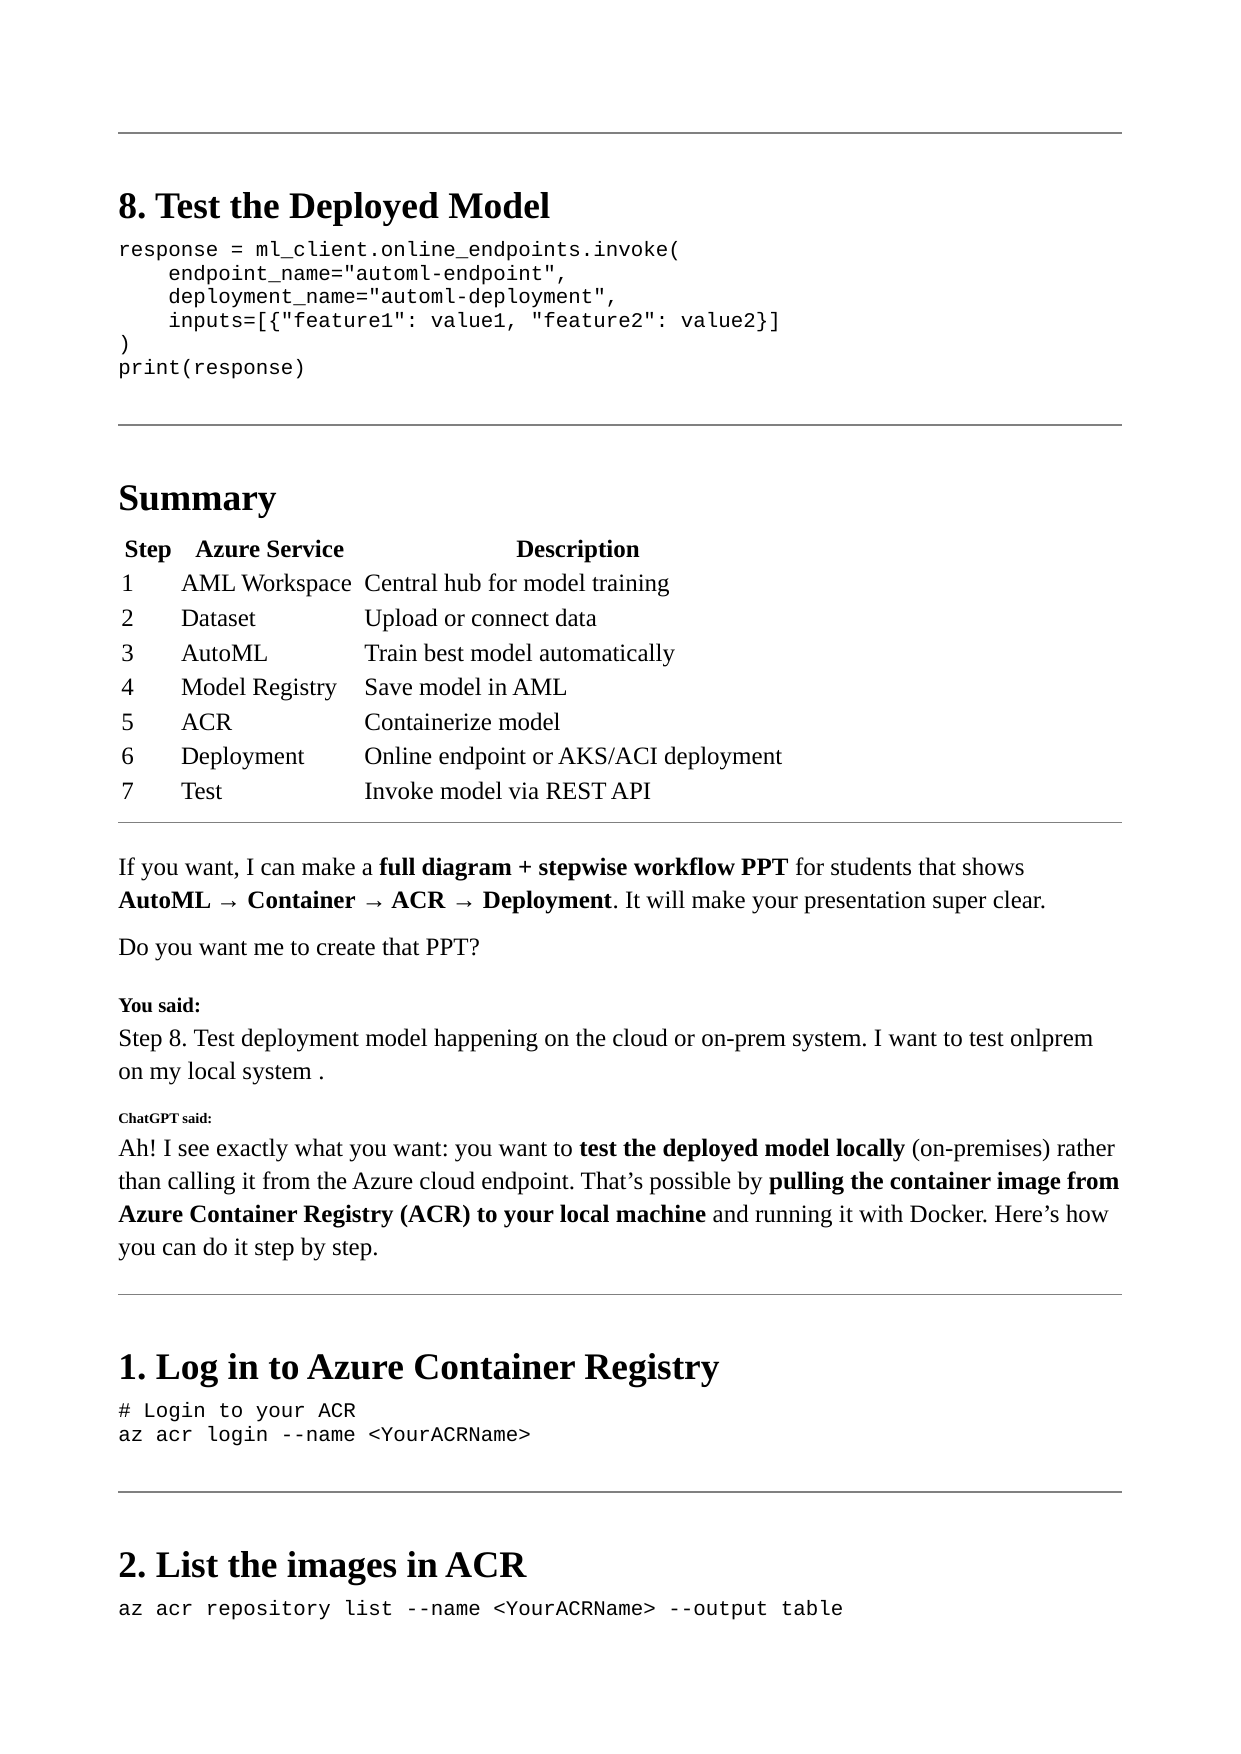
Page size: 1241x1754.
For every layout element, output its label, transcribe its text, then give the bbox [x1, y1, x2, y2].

text response = ml_client.online_endpoints.invoke( [118, 239, 1122, 262]
text az acr repository list --name <YourACRName> --output table [118, 1598, 1122, 1621]
table_cell Containerize model [361, 704, 794, 738]
table_cell 5 [118, 704, 178, 738]
text Ah! I see exactly what you want: you want to test the deployed model locally (on-premises) rather than calling it from the Azure cloud endpoint. That’s possible by pulling the container image from Azure Container Registry (ACR) to your local machine and running it with Docker. Here’s how you can do it step by step. [118, 1133, 1122, 1261]
text If you want, I can make a full diagram + stepwise workflow PPT for students that shows AutoML → Container → ACR → Deployment. It will make your presentation super clear. [118, 852, 1122, 914]
text deployment_name="automl-deployment", [118, 286, 1122, 310]
table_cell Upload or connect data [361, 600, 794, 635]
text Step 8. Test deployment model happening on the cloud or on-prem system. I want to test onlprem on my local system . [118, 1023, 1122, 1085]
subtitle 2. List the images in ACR [118, 1542, 1122, 1585]
table_cell Central hub for model training [361, 566, 794, 600]
text ) [118, 333, 1122, 357]
table_cell 2 [118, 600, 178, 635]
text endpoint_name="automl-endpoint", [118, 262, 1122, 286]
table_cell 1 [118, 566, 178, 600]
text print(response) [118, 357, 1122, 381]
text Do you want me to create that PPT? [118, 932, 1122, 961]
text inputs=[{"feature1": value1, "feature2": value2}] [118, 310, 1122, 333]
table_cell Train best model automatically [361, 635, 794, 669]
table_cell 4 [118, 669, 178, 704]
table_cell AutoML [178, 635, 361, 669]
table_header Step [118, 531, 178, 566]
table_cell Dataset [178, 600, 361, 635]
table_cell Model Registry [178, 669, 361, 704]
table_header Description [361, 531, 794, 566]
table_cell Online endpoint or AKS/ACI deployment [361, 739, 794, 773]
table_cell 7 [118, 773, 178, 808]
table_cell AML Workspace [178, 566, 361, 600]
table_cell 3 [118, 635, 178, 669]
subtitle 8. Test the Deployed Model [118, 183, 1122, 226]
subtitle ChatGPT said: [118, 1110, 1122, 1127]
table_cell Test [178, 773, 361, 808]
table_header Azure Service [178, 531, 361, 566]
subtitle 1. Log in to Azure Container Registry [118, 1344, 1122, 1388]
table_cell Invoke model via REST API [361, 773, 794, 808]
subtitle You said: [118, 993, 1122, 1017]
text az acr login --name <YourACRName> [118, 1424, 1122, 1447]
table_cell Deployment [178, 739, 361, 773]
table_cell Save model in AML [361, 669, 794, 704]
text # Login to your ACR [118, 1400, 1122, 1424]
table_cell 6 [118, 739, 178, 773]
table_cell ACR [178, 704, 361, 738]
subtitle Summary [118, 475, 1122, 518]
